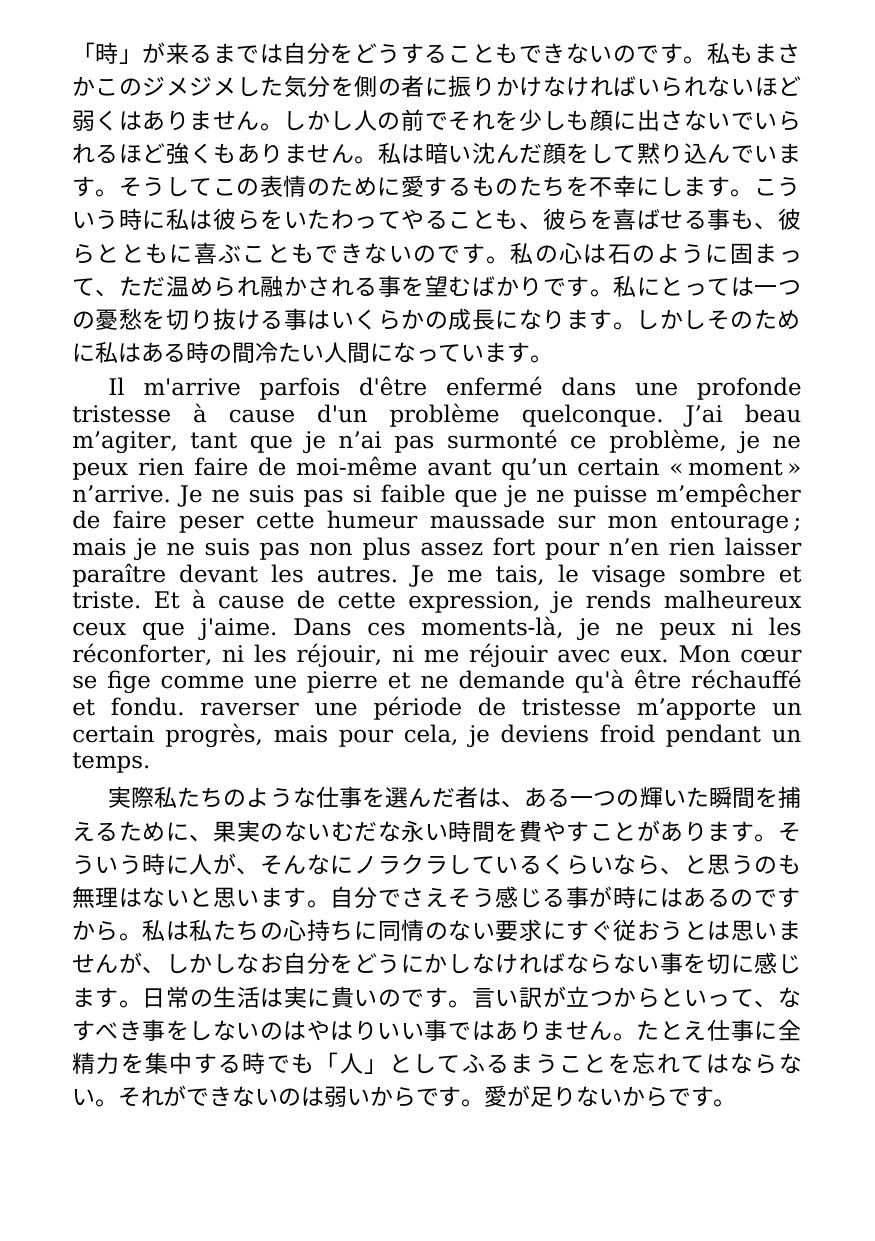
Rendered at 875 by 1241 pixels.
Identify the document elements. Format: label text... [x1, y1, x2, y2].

text 実際私たちのような仕事を選んだ者は、ある一つの輝いた瞬間を捕えるために、果実のないむだな永い時間を費やすことがあります。そういう時に人が、そんなにノラクラしているくらいなら、と思うのも無理はないと思います。自分でさえそう感じる事が時にはあるのですから。私は私たちの心持ちに同情のない要求にすぐ従おうとは思いませんが、しかしなお自分をどうにかしなければならない事を切に感じます。日常の生活は実に貴いのです。言い訳が立つからといって、なすべき事をしないのはやはりいい事ではありません。たとえ仕事に全精力を集中する時でも「人」としてふるまうことを忘れてはならない。それができないのは弱いからです。愛が足りないからです。 [72, 780, 802, 1112]
text Il m'arrive parfois d'être enfermé dans une profonde tristesse à cause d'un problème quelconque. J’ai beau m’agiter, tant que je n’ai pas surmonté ce problème, je ne peux rien faire de moi-même avant qu’un certain « moment » n’arrive. Je ne suis pas si faible que je ne puisse m’empêcher de faire peser cette humeur maussade sur mon entourage ; mais je ne suis pas non plus assez fort pour n’en rien laisser paraître devant les autres. Je me tais, le visage sombre et triste. Et à cause de cette expression, je rends malheureux ceux que j'aime. Dans ces moments-là, je ne peux ni les réconforter, ni les réjouir, ni me réjouir avec eux. Mon cœur se fige comme une pierre et ne demande qu'à être réchauffé et fondu. raverser une période de tristesse m’apporte un certain progrès, mais pour cela, je deviens froid pendant un temps. [72, 374, 802, 774]
text 「時」が来るまでは自分をどうすることもできないのです。私もまさかこのジメジメした気分を側の者に振りかけなければいられないほど弱くはありません。しかし人の前でそれを少しも顔に出さないでいられるほど強くもありません。私は暗い沈んだ顔をして黙り込んでいます。そうしてこの表情のために愛するものたちを不幸にします。こういう時に私は彼らをいたわってやることも、彼らを喜ばせる事も、彼らとともに喜ぶこともできないのです。私の心は石のように固まって、ただ温められ融かされる事を望むばかりです。私にとっては一つの憂愁を切り抜ける事はいくらかの成長になります。しかしそのために私はある時の間冷たい人間になっています。 [72, 36, 802, 368]
